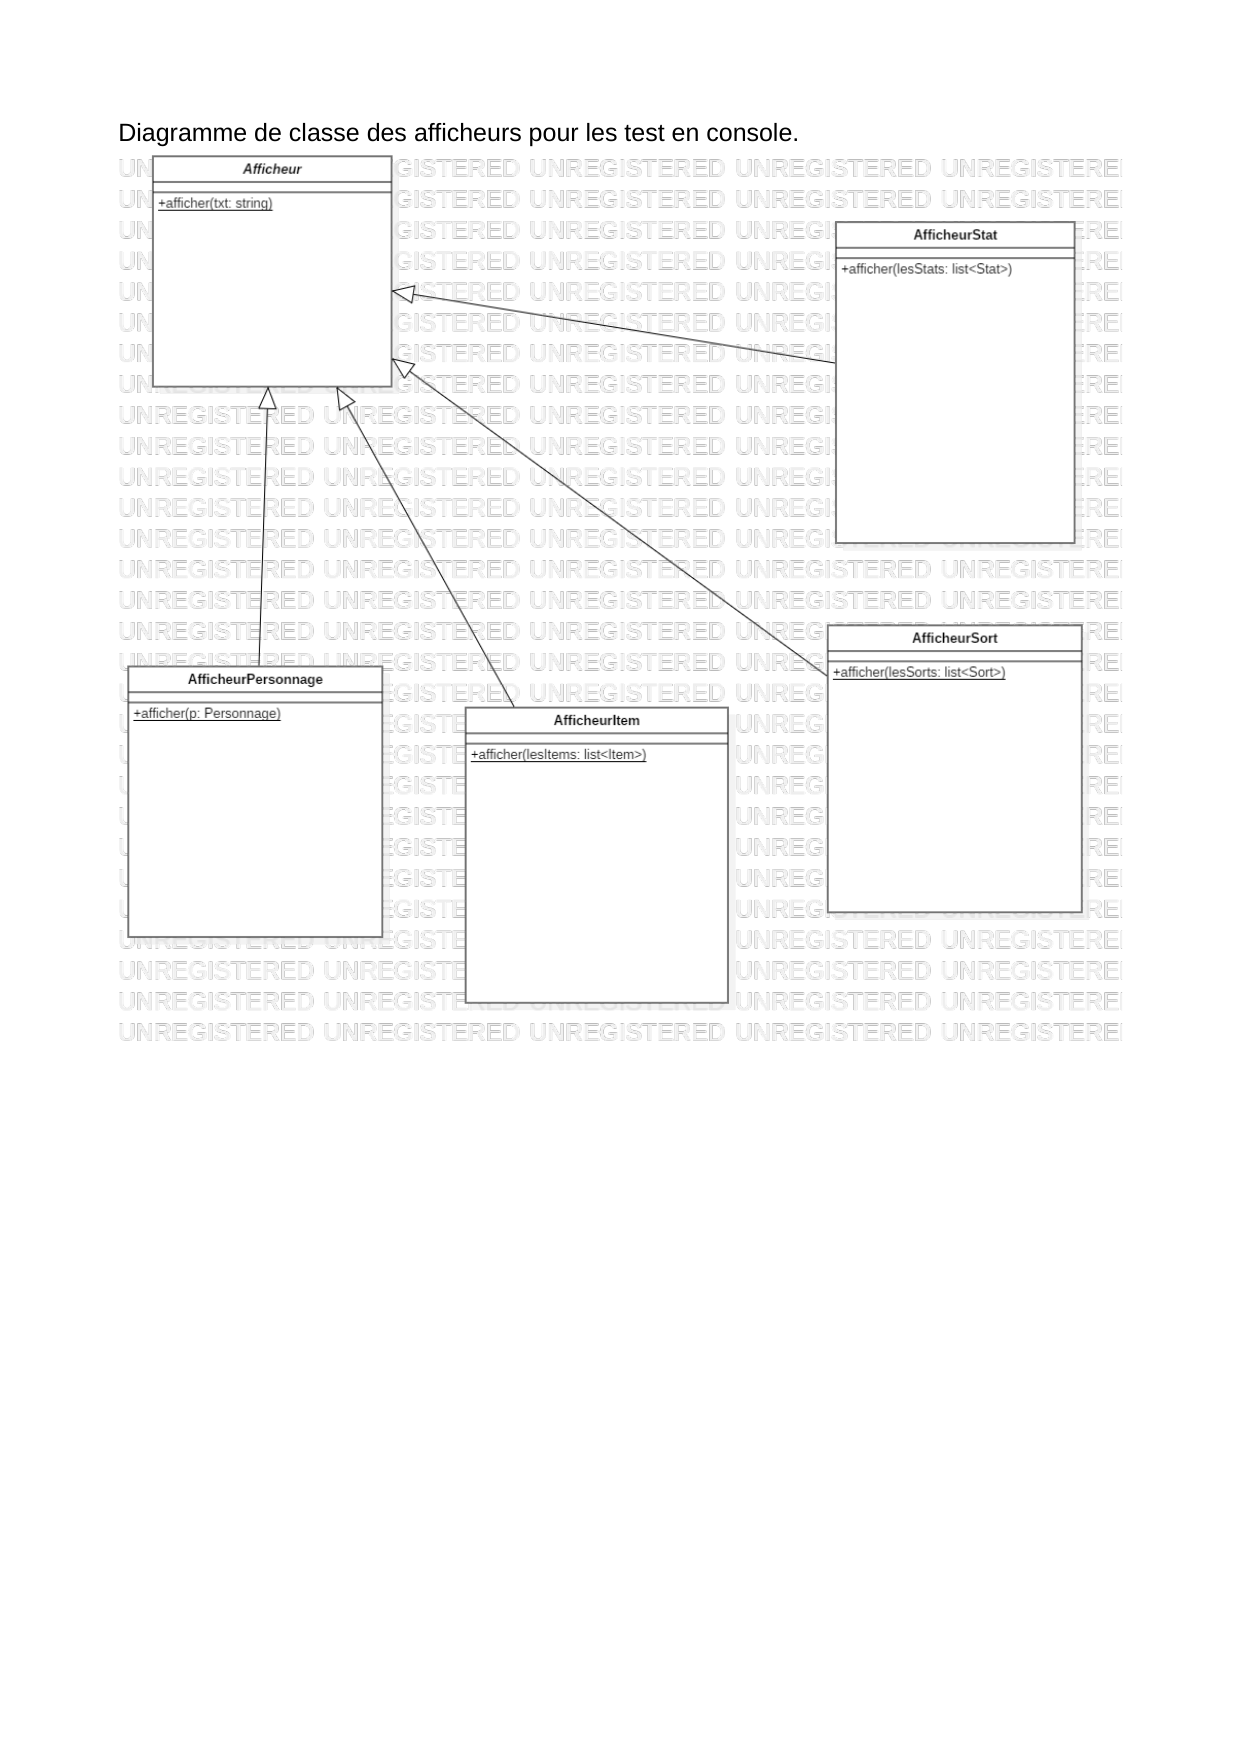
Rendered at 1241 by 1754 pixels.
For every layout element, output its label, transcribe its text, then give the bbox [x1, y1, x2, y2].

picture [118, 146, 1123, 1044]
text Diagramme de classe des afficheurs pour les test en console. [118, 118, 1122, 146]
